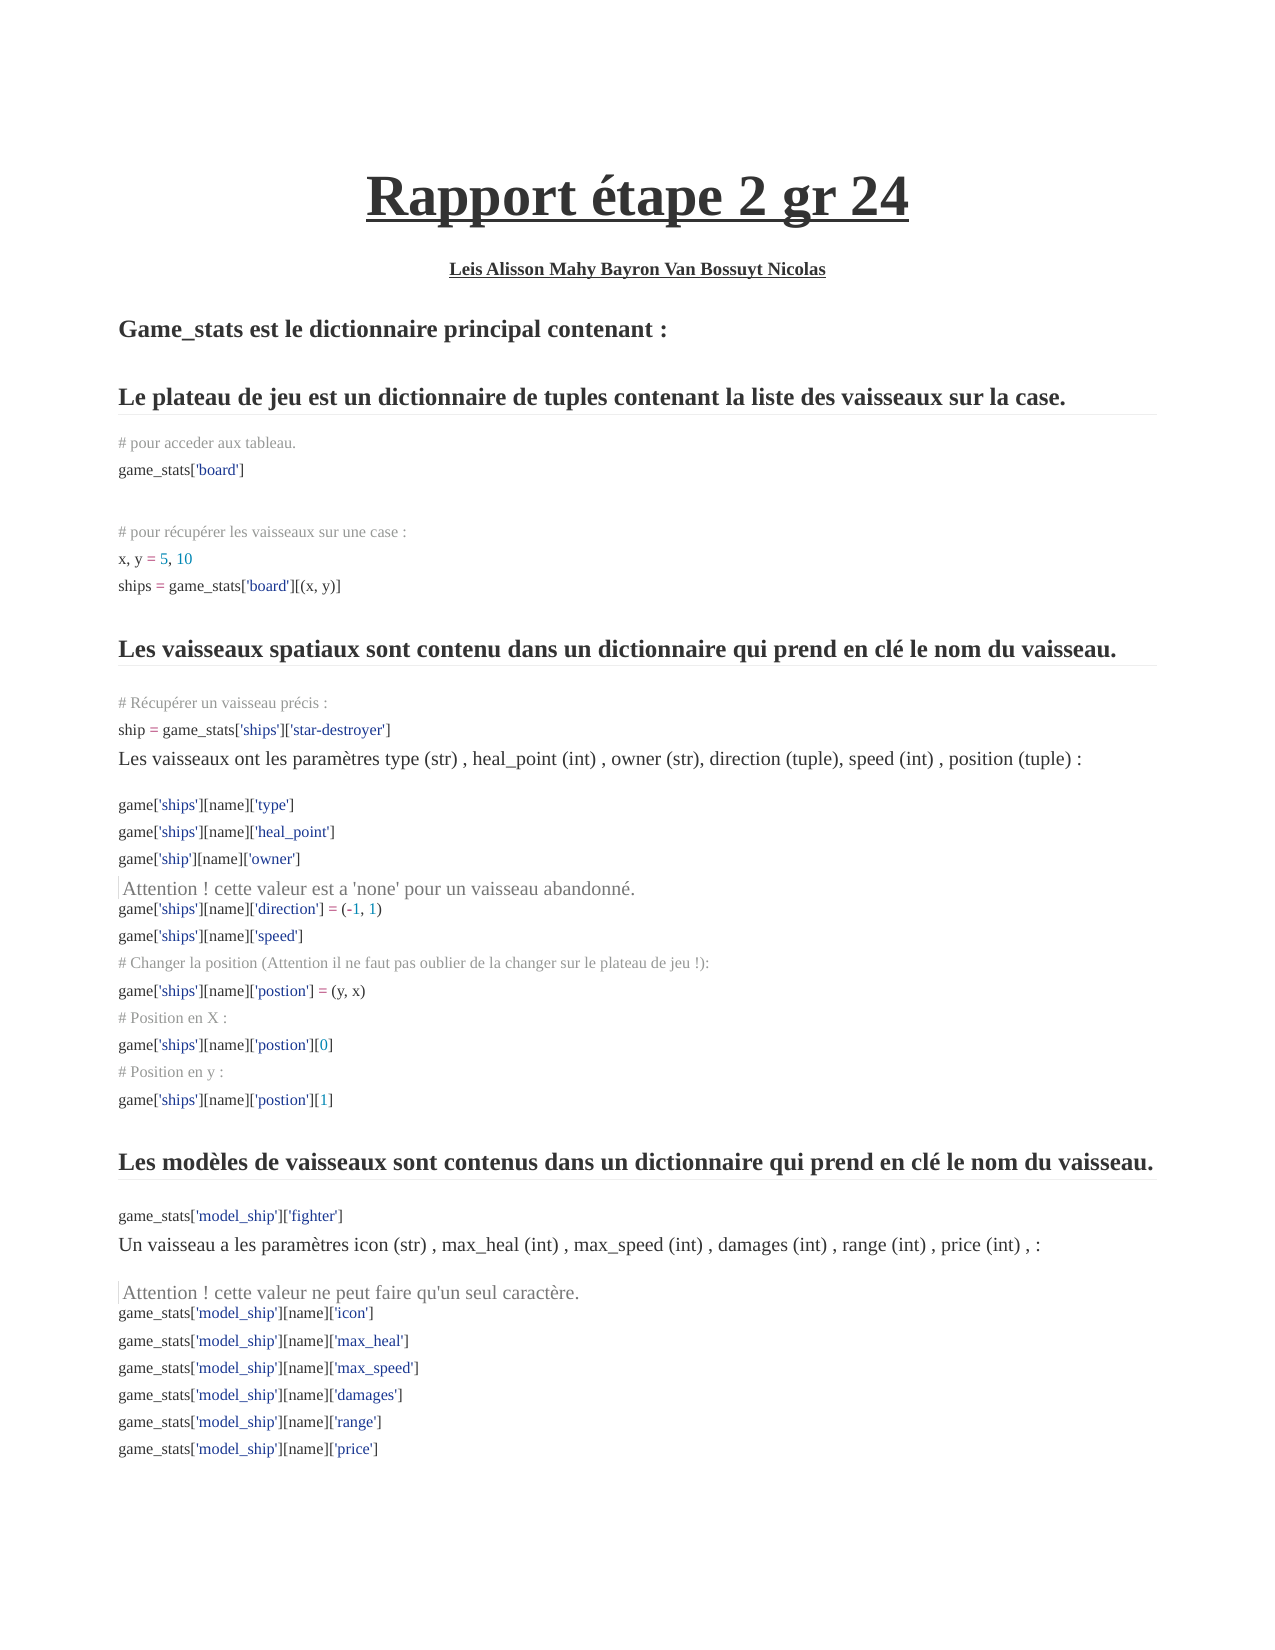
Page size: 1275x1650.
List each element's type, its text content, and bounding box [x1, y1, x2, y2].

text game_stats['model_ship'][name]['max_speed'] [118, 1358, 1157, 1377]
text game_stats['model_ship'][name]['damages'] [118, 1385, 1157, 1404]
text Les vaisseaux ont les paramètres type (str) , heal_point (int) , owner (str), direction (tuple), speed (int) , position (tuple) : [118, 747, 1157, 770]
text game['ships'][name]['heal_point'] [118, 822, 1157, 841]
text game['ships'][name]['postion'] = (y, x) [118, 981, 1157, 1000]
text game['ships'][name]['direction'] = (-1, 1) [118, 899, 1157, 918]
picture [321, 1094, 325, 1105]
text game['ships'][name]['type'] [118, 795, 1157, 813]
subtitle Les modèles de vaisseaux sont contenus dans un dictionnaire qui prend en clé le nom du vaisseau. [118, 1147, 1157, 1179]
text game_stats['model_ship'][name]['icon'] [118, 1304, 1157, 1322]
text # pour récupérer les vaisseaux sur une case : [118, 522, 1157, 541]
text # pour acceder aux tableau. [118, 433, 1157, 452]
text Leis Alisson Mahy Bayron Van Bossuyt Nicolas [118, 258, 1157, 280]
text game_stats['model_ship']['fighter'] [118, 1206, 1157, 1224]
text game_stats['board'] [118, 460, 1157, 479]
text game['ship'][name]['owner'] [118, 849, 1157, 868]
text x, y = 5, 10 [118, 549, 1157, 568]
text game_stats['model_ship'][name]['price'] [118, 1439, 1157, 1458]
text # Récupérer un vaisseau précis : [118, 693, 1157, 712]
text Un vaisseau a les paramètres icon (str) , max_heal (int) , max_speed (int) , damages (int) , range (int) , price (int) , : [118, 1233, 1157, 1256]
subtitle Rapport étape 2 gr 24 [118, 161, 1157, 228]
subtitle Le plateau de jeu est un dictionnaire de tuples contenant la liste des vaisseaux sur la case. [118, 382, 1157, 414]
text game_stats['model_ship'][name]['max_heal'] [118, 1331, 1157, 1349]
text Attention ! cette valeur est a 'none' pour un vaisseau abandonné. [119, 876, 1157, 899]
subtitle Game_stats est le dictionnaire principal contenant : [118, 314, 1157, 343]
text game['ships'][name]['speed'] [118, 927, 1157, 945]
text game['ships'][name]['postion'][0] [118, 1035, 1157, 1054]
text game_stats['model_ship'][name]['range'] [118, 1412, 1157, 1431]
text # Position en y : [118, 1062, 1157, 1081]
text game['ships'][name]['postion'][1] [118, 1090, 1157, 1108]
text # Position en X : [118, 1008, 1157, 1027]
text Attention ! cette valeur ne peut faire qu'un seul caractère. [119, 1281, 1157, 1304]
text ships = game_stats['board'][(x, y)] [118, 577, 1157, 595]
subtitle Les vaisseaux spatiaux sont contenu dans un dictionnaire qui prend en clé le nom du vaisseau. [118, 634, 1157, 665]
text # Changer la position (Attention il ne faut pas oublier de la changer sur le plateau de jeu !): [118, 954, 1157, 972]
text ship = game_stats['ships']['star-destroyer'] [118, 720, 1157, 739]
